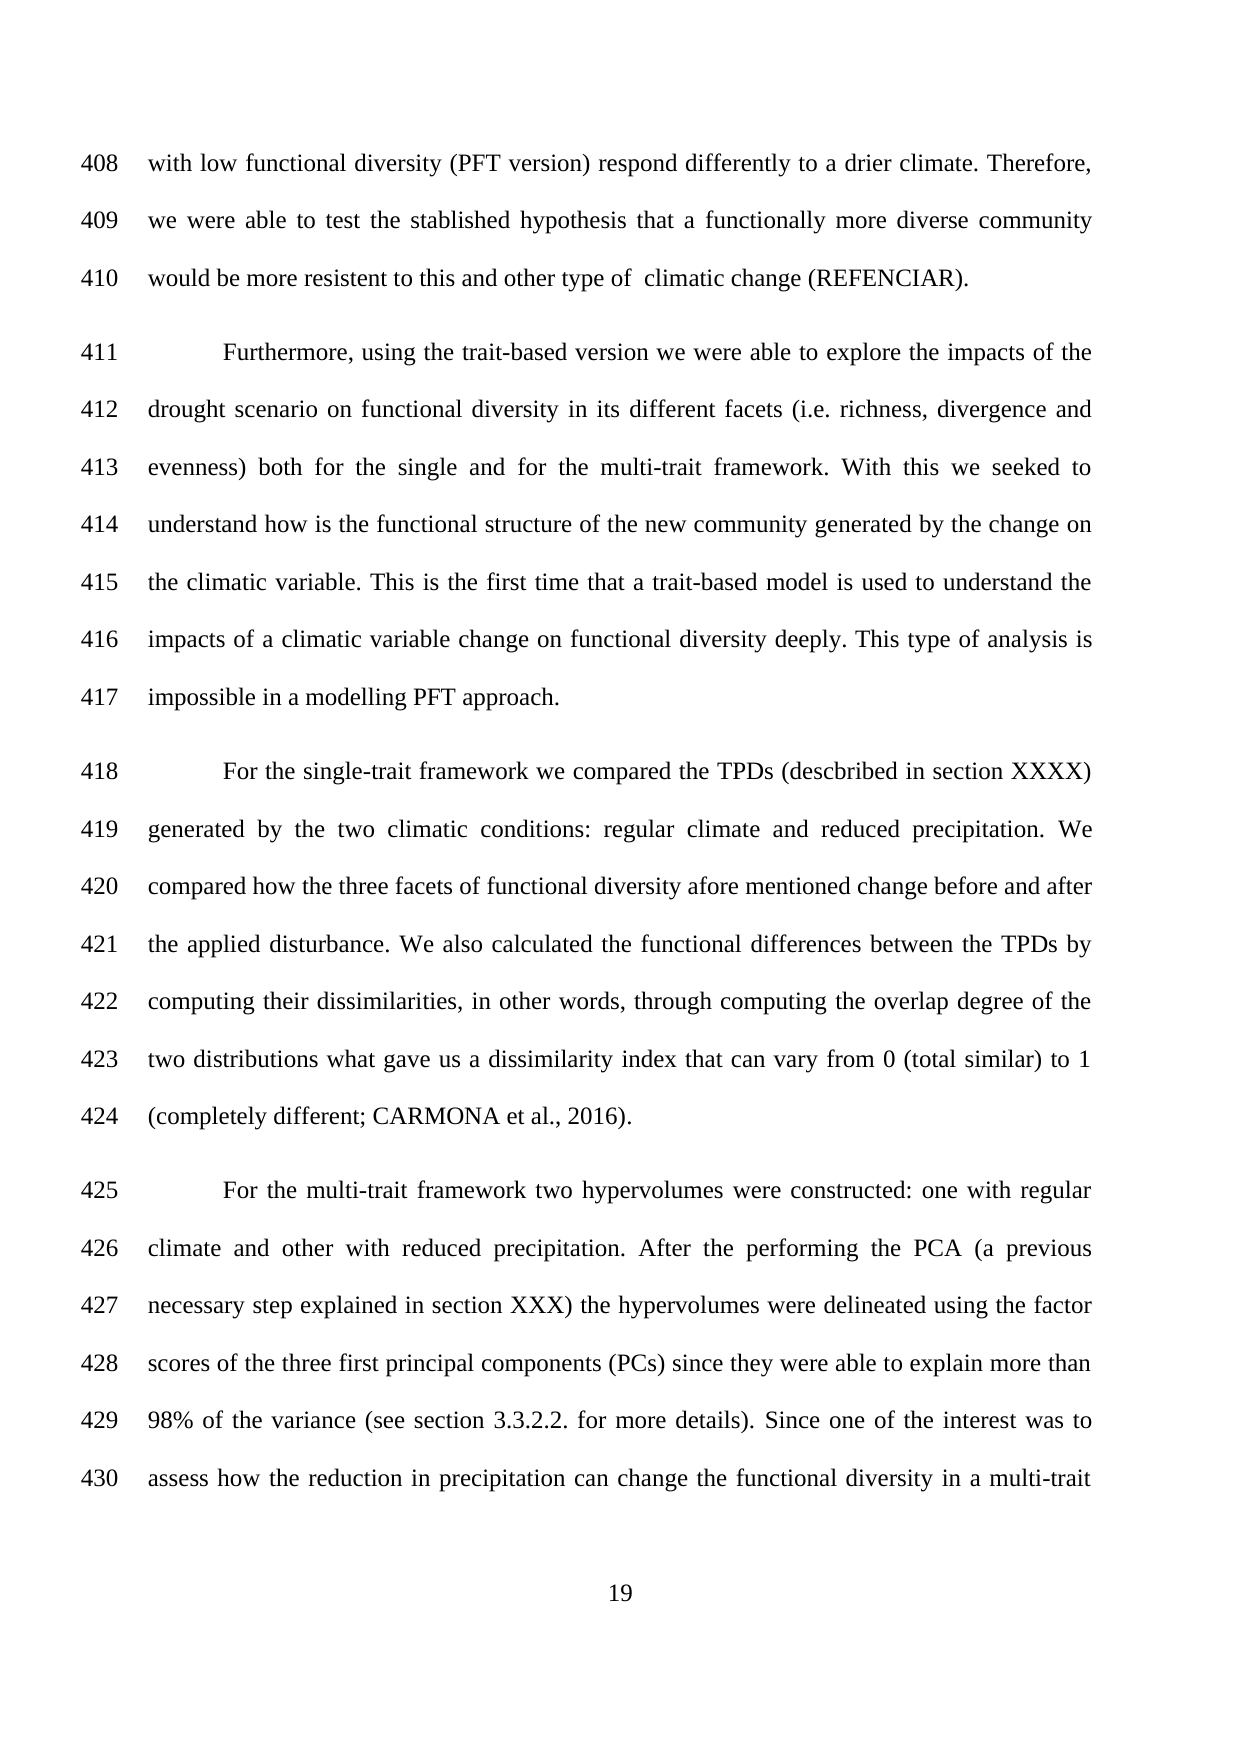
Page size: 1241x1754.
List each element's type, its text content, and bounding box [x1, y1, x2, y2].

text For the single-trait framework we compared the TPDs (descbribed in section XXXX) generated by the two climatic conditions: regular climate and reduced precipitation. We compared how the three facets of functional diversity afore mentioned change before and after the applied disturbance. We also calculated the functional differences between the TPDs by computing their dissimilarities, in other words, through computing the overlap degree of the two distributions what gave us a dissimilarity index that can vary from 0 (total similar) to 1 (completely different; CARMONA et al., 2016)⁠. [148, 756, 1093, 1130]
text For the multi-trait framework two hypervolumes were constructed: one with regular climate and other with reduced precipitation. After the performing the PCA (a previous necessary step explained in section XXX) the hypervolumes were delineated using the factor scores of the three first principal components (PCs) since they were able to explain more than 98% of the variance (see section 3.3.2.2. for more details). Since one of the interest was to assess how the reduction in precipitation can change the functional diversity in a multi-trait [148, 1175, 1093, 1492]
text Furthermore, using the trait-based version we were able to explore the impacts of the drought scenario on functional diversity in its different facets (i.e. richness, divergence and evenness) both for the single and for the multi-trait framework. With this we seeked to understand how is the functional structure of the new community generated by the change on the climatic variable. This is the first time that a trait-based model is used to understand the impacts of a climatic variable change on functional diversity deeply. This type of analysis is impossible in a modelling PFT approach. [148, 337, 1093, 711]
text with low functional diversity (PFT version) respond differently to a drier climate. Therefore, we were able to test the stablished hypothesis that a functionally more diverse community would be more resistent to this and other type of climatic change (REFENCIAR). [148, 148, 1093, 291]
